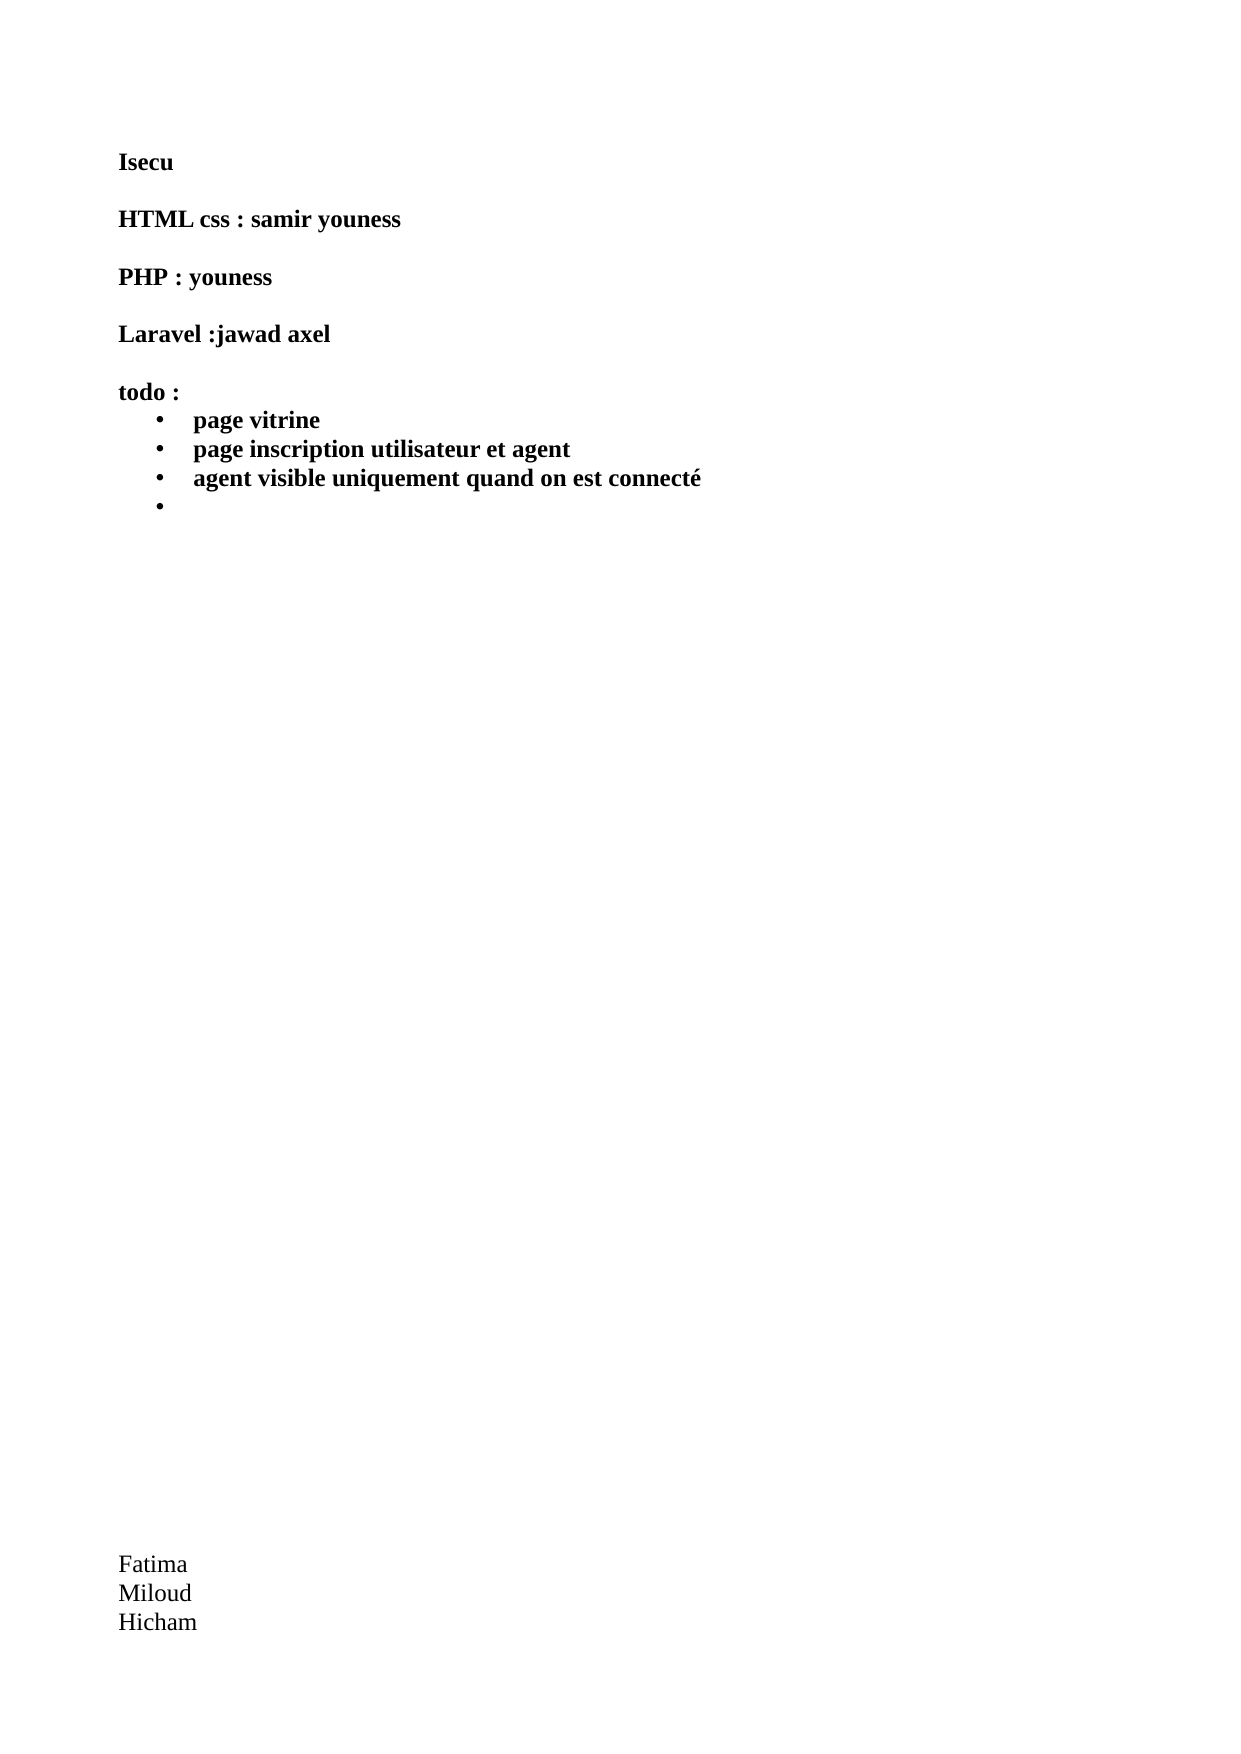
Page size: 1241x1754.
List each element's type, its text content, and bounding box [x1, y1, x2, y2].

list agent visible uniquement quand on est connecté [156, 463, 1122, 492]
text HTML css : samir youness [118, 204, 1122, 233]
list page vitrine [156, 406, 1122, 434]
text todo : [118, 377, 1122, 406]
text Laravel :jawad axel [118, 319, 1122, 348]
text Isecu [118, 147, 1122, 176]
text PHP : youness [118, 262, 1122, 291]
list page inscription utilisateur et agent [156, 434, 1122, 463]
